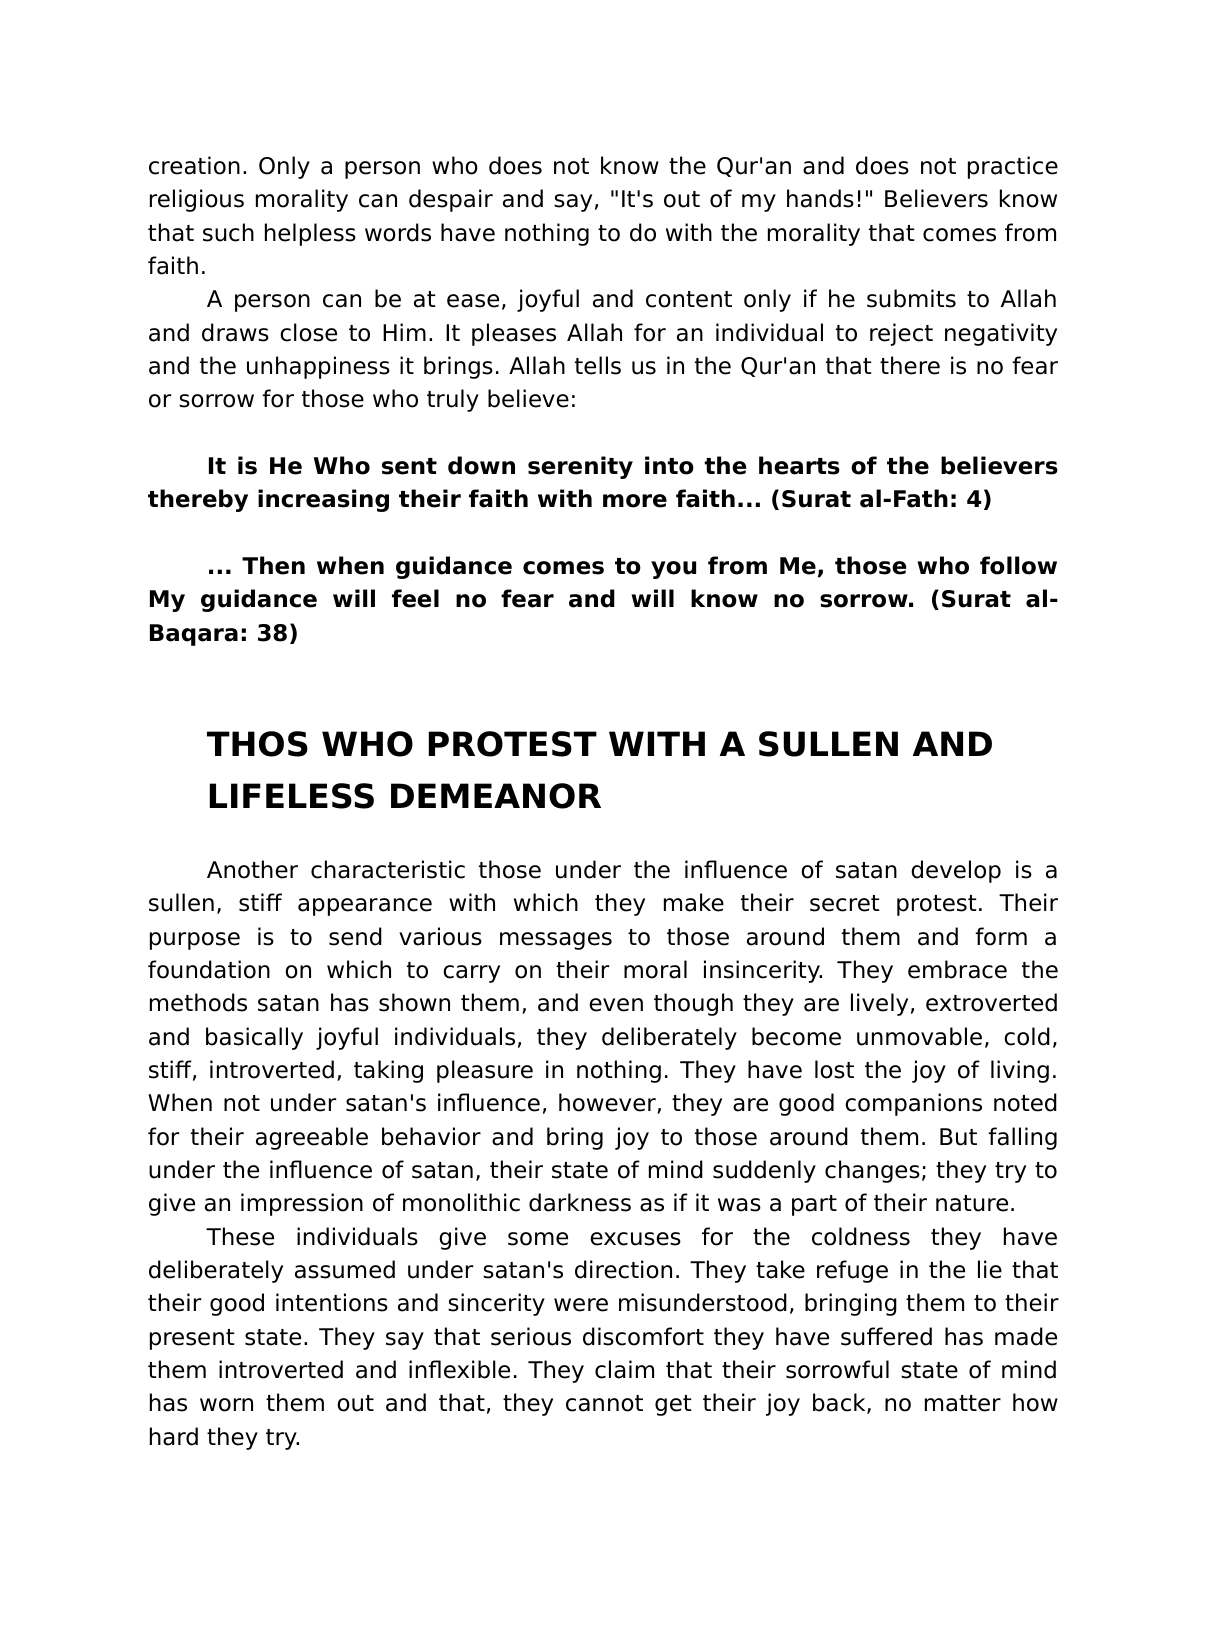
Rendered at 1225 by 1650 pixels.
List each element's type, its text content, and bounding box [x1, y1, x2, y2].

text THOS WHO PROTEST WITH A SULLEN AND [148, 714, 1060, 766]
text These individuals give some excuses for the coldness they have deliberately assumed under satan's direction. They take refuge in the lie that their good intentions and sincerity were misunderstood, bringing them to their present state. They say that serious discomfort they have suffered has made them introverted and inflexible. They claim that their sorrowful state of mind has worn them out and that, they cannot get their joy back, no matter how hard they try. [148, 1218, 1060, 1452]
text It is He Who sent down serenity into the hearts of the believers thereby increasing their faith with more faith... (Surat al-Fath: 4) [148, 448, 1060, 514]
text Another characteristic those under the influence of satan develop is a sullen, stiff appearance with which they make their secret protest. Their purpose is to send various messages to those around them and form a foundation on which to carry on their moral insincerity. They embrace the methods satan has shown them, and even though they are lively, extroverted and basically joyful individuals, they deliberately become unmovable, cold, stiff, introverted, taking pleasure in nothing. They have lost the joy of living. When not under satan's influence, however, they are good companions noted for their agreeable behavior and bring joy to those around them. But falling under the influence of satan, their state of mind suddenly changes; they try to give an impression of monolithic darkness as if it was a part of their nature. [148, 852, 1060, 1218]
text A person can be at ease, joyful and content only if he submits to Allah and draws close to Him. It pleases Allah for an individual to reject negativity and the unhappiness it brings. Allah tells us in the Qur'an that there is no fear or sorrow for those who truly believe: [148, 281, 1060, 414]
text ... Then when guidance comes to you from Me, those who follow My guidance will feel no fear and will know no sorrow. (Surat al-Baqara: 38) [148, 548, 1060, 648]
text LIFELESS DEMEANOR [148, 766, 1060, 818]
text creation. Only a person who does not know the Qur'an and does not practice religious morality can despair and say, "It's out of my hands!" Believers know that such helpless words have nothing to do with the morality that comes from faith. [148, 148, 1060, 281]
